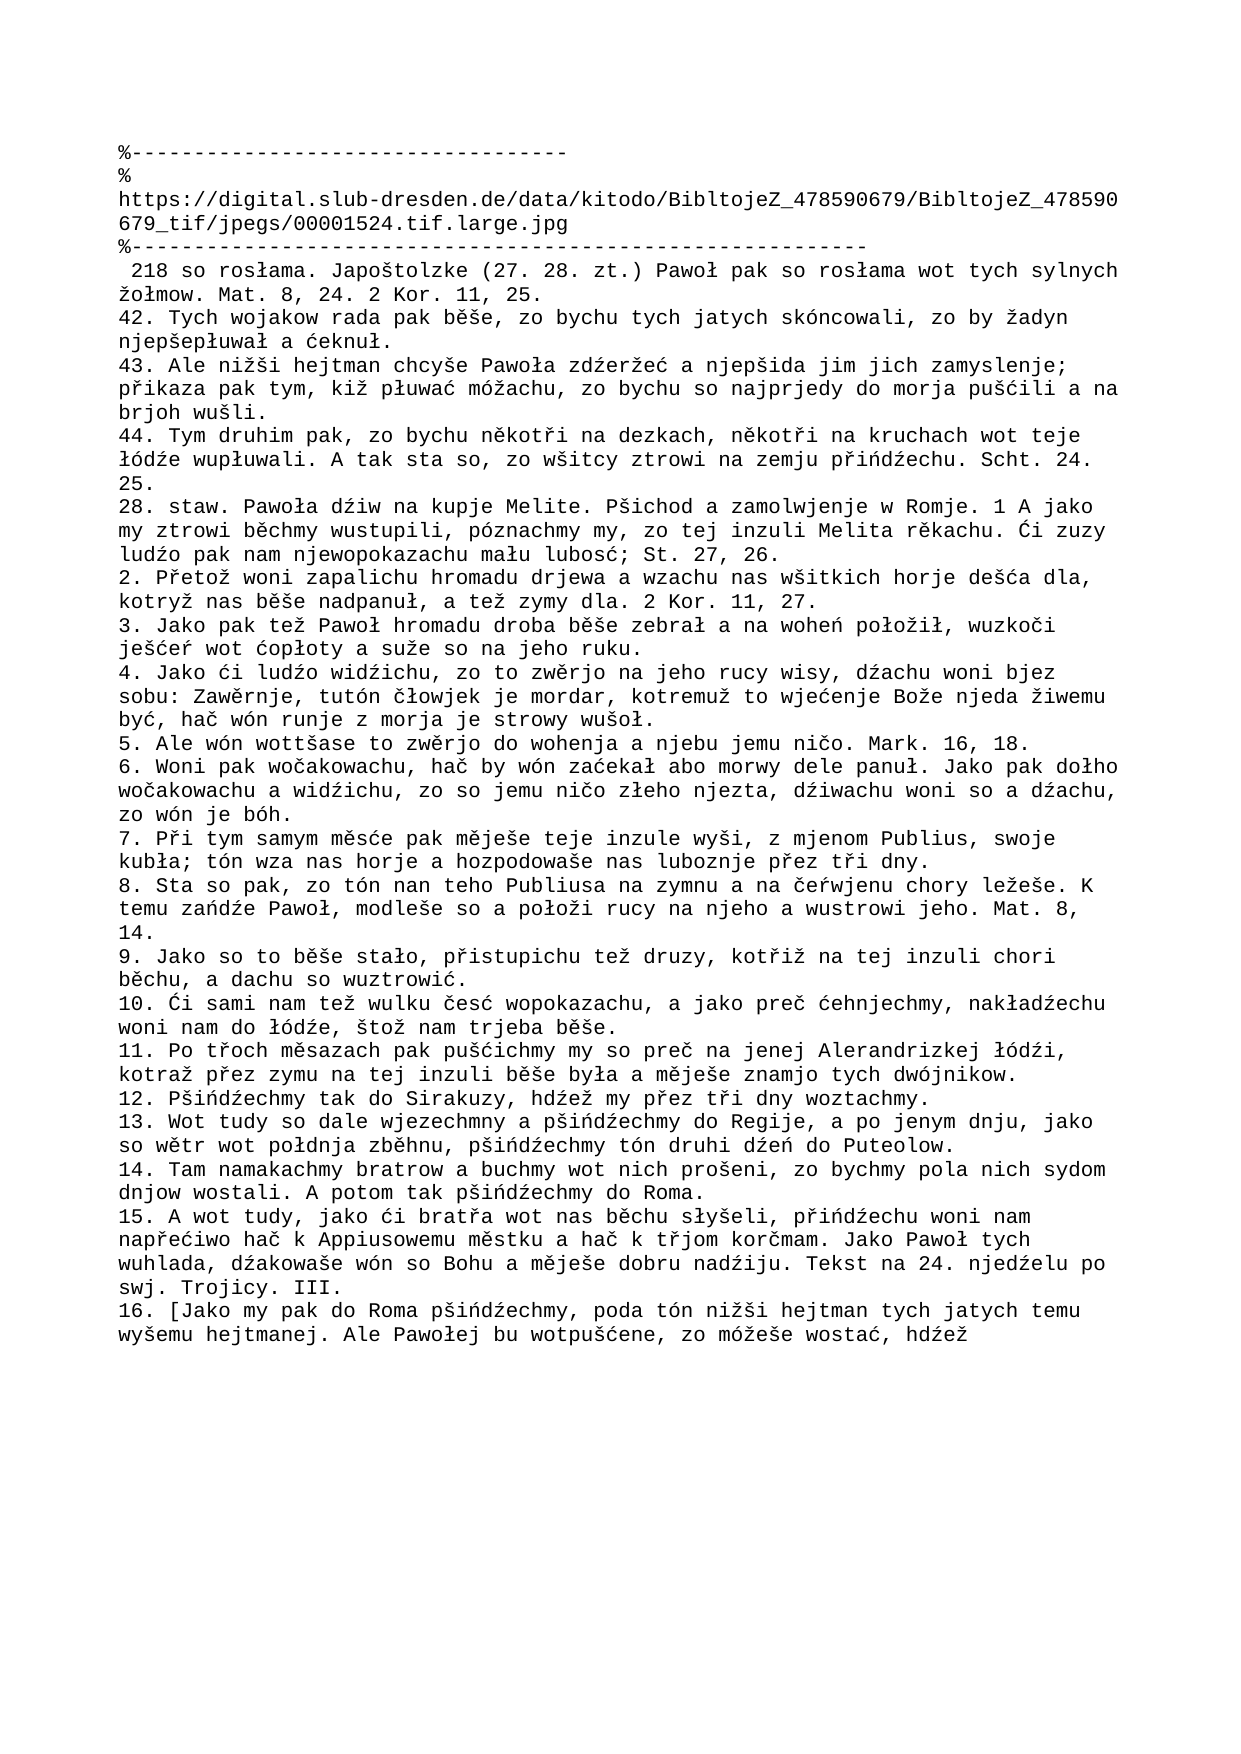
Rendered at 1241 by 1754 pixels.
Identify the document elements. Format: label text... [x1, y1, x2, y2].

text % https://digital.slub-dresden.de/data/kitodo/BibltojeZ_478590679/BibltojeZ_478590679_tif/jpegs/00001524.tif.large.jpg [118, 165, 1122, 236]
text 44. Tym druhim pak, zo bychu někotři na dezkach, někotři na kruchach wot teje łódźe wupłuwali. A tak sta so, zo wšitcy ztrowi na zemju přińdźechu. Scht. 24. 25. [118, 426, 1122, 496]
text 28. staw. Pawoła dźiw na kupje Melite. Pšichod a zamolwjenje w Romje. 1 A jako my ztrowi běchmy wustupili, póznachmy my, zo tej inzuli Melita rěkachu. Ći zuzy ludźo pak nam njewopokazachu mału lubosć; St. 27, 26. [118, 496, 1122, 567]
text 5. Ale wón wottšase to zwěrjo do wohenja a njebu jemu ničo. Mark. 16, 18. [118, 733, 1122, 757]
text 15. A wot tudy, jako ći bratřa wot nas běchu słyšeli, přińdźechu woni nam napřećiwo hač k Appiusowemu městku a hač k třjom korčmam. Jako Pawoł tych wuhlada, dźakowaše wón so Bohu a měješe dobru nadźiju. Tekst na 24. njedźelu po swj. Trojicy. III. [118, 1206, 1122, 1300]
text 13. Wot tudy so dale wjezechmny a pšińdźechmy do Regije, a po jenym dnju, jako so wětr wot połdnja zběhnu, pšińdźechmy tón druhi dźeń do Puteolow. [118, 1111, 1122, 1158]
text 6. Woni pak wočakowachu, hač by wón zaćekał abo morwy dele panuł. Jako pak dołho wočakowachu a widźichu, zo so jemu ničo złeho njezta, dźiwachu woni so a dźachu, zo wón je bóh. [118, 757, 1122, 827]
text 14. Tam namakachmy bratrow a buchmy wot nich prošeni, zo bychmy pola nich sydom dnjow wostali. A potom tak pšińdźechmy do Roma. [118, 1158, 1122, 1206]
text 8. Sta so pak, zo tón nan teho Publiusa na zymnu a na čeŕwjenu chory ležeše. K temu zańdźe Pawoł, modleše so a połoži rucy na njeho a wustrowi jeho. Mat. 8, 14. [118, 875, 1122, 946]
text 4. Jako ći ludźo widźichu, zo to zwěrjo na jeho rucy wisy, dźachu woni bjez sobu: Zawěrnje, tutón čłowjek je mordar, kotremuž to wjećenje Bože njeda žiwemu być, hač wón runje z morja je strowy wušoł. [118, 662, 1122, 733]
text 9. Jako so to běše stało, přistupichu tež druzy, kotřiž na tej inzuli chori běchu, a dachu so wuztrowić. [118, 946, 1122, 993]
text 7. Při tym samym měsće pak měješe teje inzule wyši, z mjenom Publius, swoje kubła; tón wza nas horje a hozpodowaše nas luboznje přez tři dny. [118, 827, 1122, 875]
text 2. Přetož woni zapalichu hromadu drjewa a wzachu nas wšitkich horje dešća dla, kotryž nas běše nadpanuł, a tež zymy dla. 2 Kor. 11, 27. [118, 567, 1122, 615]
text 12. Pšińdźechmy tak do Sirakuzy, hdźež my přez tři dny woztachmy. [118, 1088, 1122, 1111]
text %----------------------------------------------------------- [118, 236, 1122, 260]
text %----------------------------------- [118, 142, 1122, 165]
text 11. Po třoch měsazach pak pušćichmy my so preč na jenej Alerandrizkej łódźi, kotraž přez zymu na tej inzuli běše była a měješe znamjo tych dwójnikow. [118, 1040, 1122, 1088]
text 42. Tych wojakow rada pak běše, zo bychu tych jatych skóncowali, zo by žadyn njepšepłuwał a ćeknuł. [118, 307, 1122, 354]
text 10. Ći sami nam tež wulku česć wopokazachu, a jako preč ćehnjechmy, nakładźechu woni nam do łódźe, štož nam trjeba běše. [118, 993, 1122, 1040]
text 16. [Jako my pak do Roma pšińdźechmy, poda tón nižši hejtman tych jatych temu wyšemu hejtmanej. Ale Pawołej bu wotpušćene, zo móžeše wostać, hdźež [118, 1300, 1122, 1348]
text 218 so rosłama. Japoštolzke (27. 28. zt.) Pawoł pak so rosłama wot tych sylnych žołmow. Mat. 8, 24. 2 Kor. 11, 25. [118, 260, 1122, 307]
text 43. Ale nižši hejtman chcyše Pawoła zdźeržeć a njepšida jim jich zamyslenje; přikaza pak tym, kiž płuwać móžachu, zo bychu so najprjedy do morja pušćili a na brjoh wušli. [118, 354, 1122, 426]
text 3. Jako pak tež Pawoł hromadu droba běše zebrał a na woheń połožił, wuzkoči ješćeŕ wot ćopłoty a suže so na jeho ruku. [118, 615, 1122, 662]
